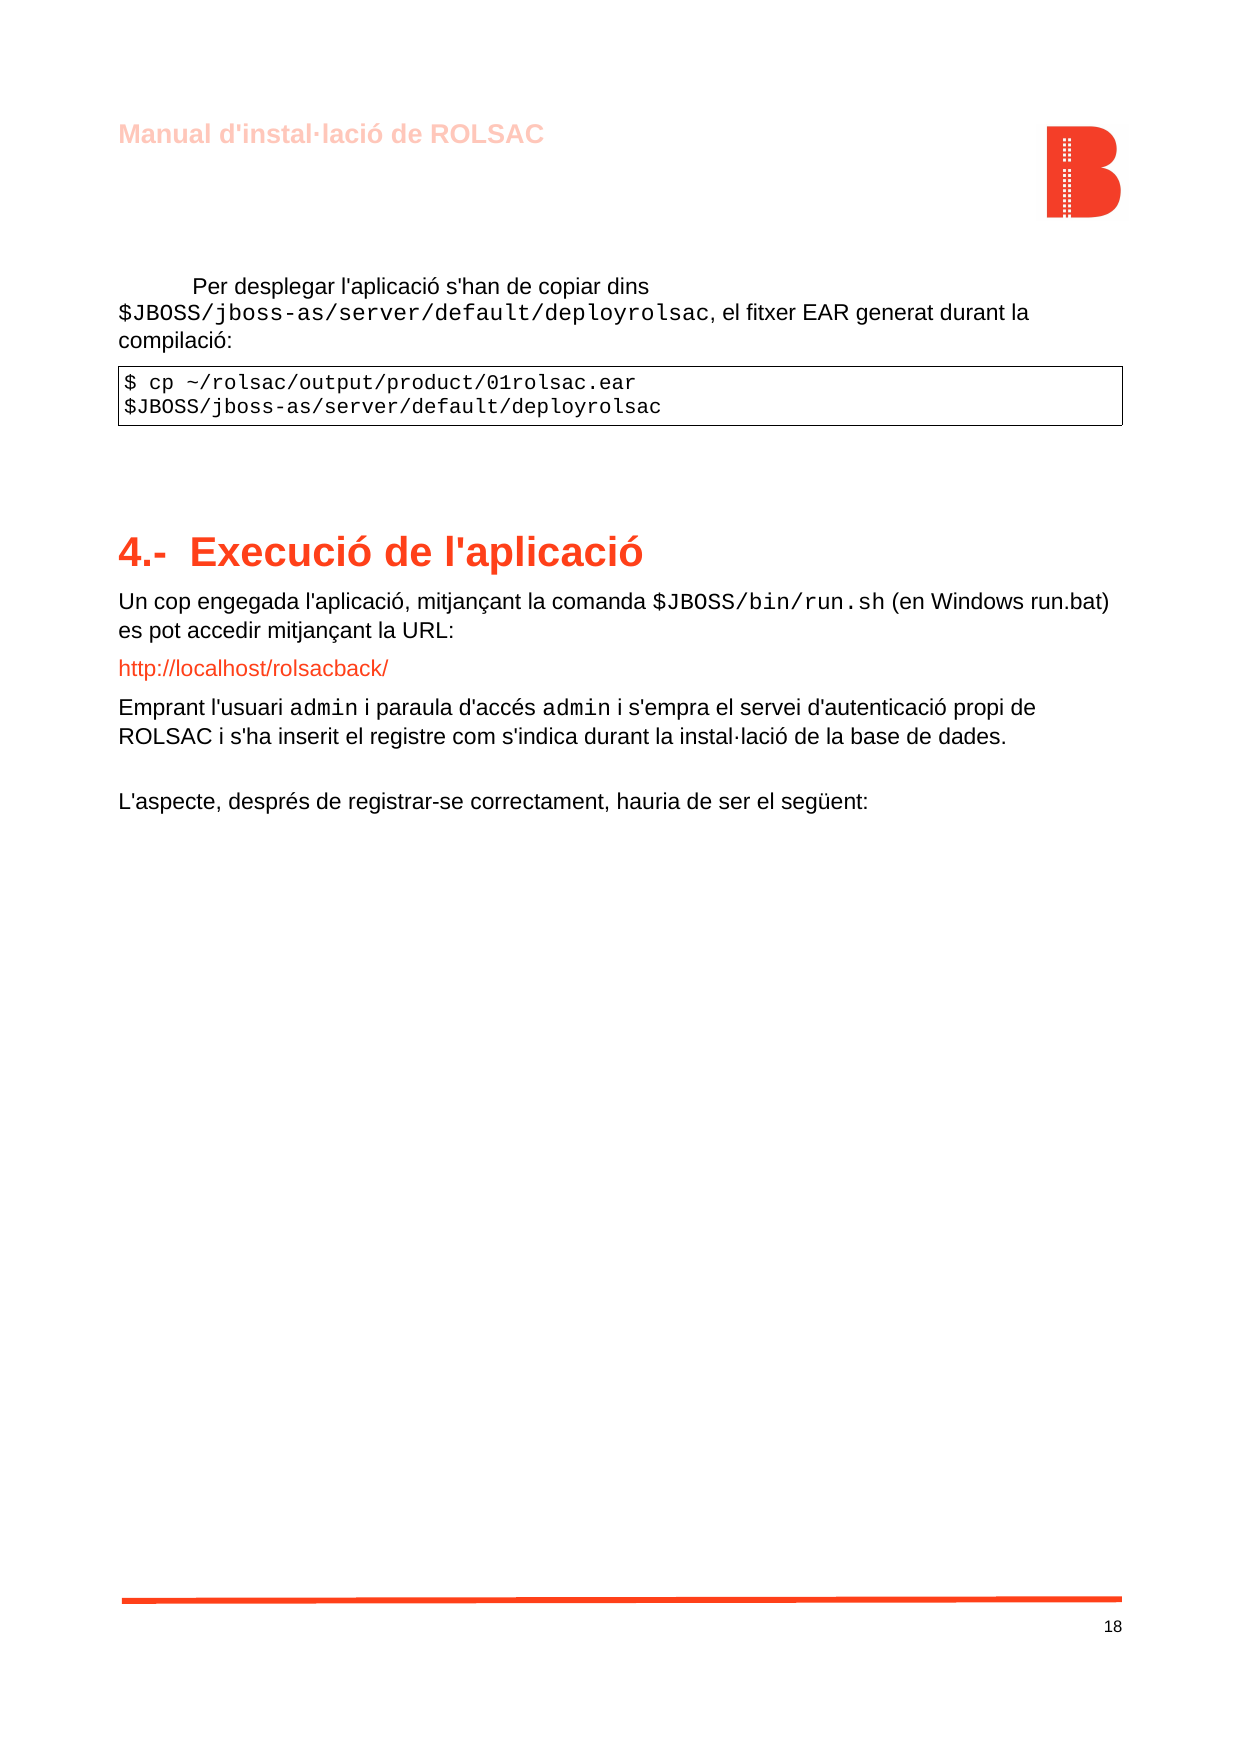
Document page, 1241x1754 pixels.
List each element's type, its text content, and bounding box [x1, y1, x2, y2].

table_header $ cp ~/rolsac/output/product/01rolsac.ear $JBOSS/jboss-as/server/default/deployrolsac [119, 367, 1122, 425]
picture [1036, 124, 1130, 221]
subtitle Execució de l'aplicació [118, 528, 1122, 576]
text Emprant l'usuari admin i paraula d'accés admin i s'empra el servei d'autenticació propi de ROLSAC i s'ha inserit el registre com s'indica durant la instal·lació de la base de dades. [118, 694, 1122, 749]
text Un cop engegada l'aplicació, mitjançant la comanda $JBOSS/bin/run.sh (en Windows run.bat) es pot accedir mitjançant la URL: [118, 588, 1122, 643]
text Per desplegar l'aplicació s'han de copiar dins $JBOSS/jboss-as/server/default/deployrolsac, el fitxer EAR generat durant la compilació: [118, 273, 1122, 354]
text L'aspecte, després de registrar-se correctament, hauria de ser el següent: [118, 761, 1122, 814]
text http://localhost/rolsacback/ [118, 655, 1122, 682]
